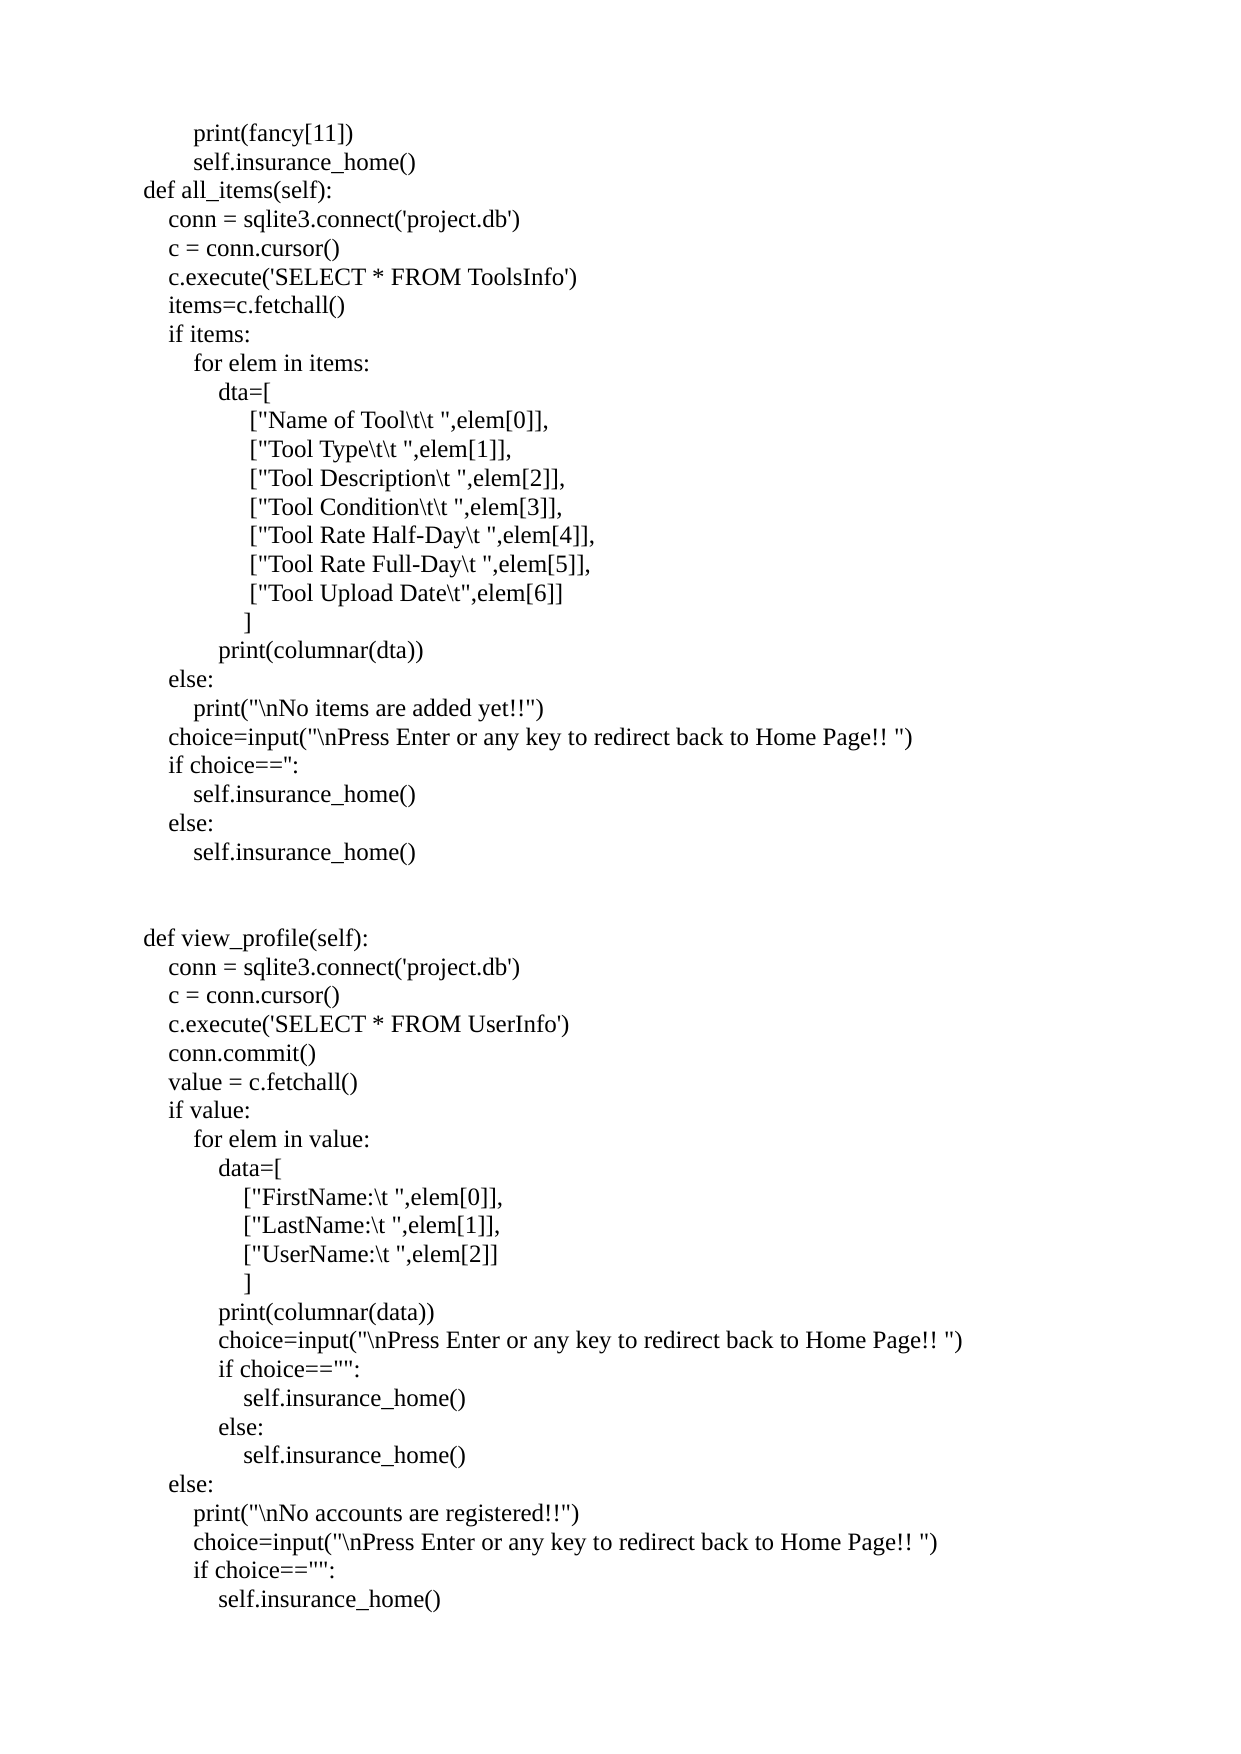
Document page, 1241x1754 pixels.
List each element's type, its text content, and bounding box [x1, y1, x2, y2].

text ["Tool Condition\t\t ",elem[3]], [118, 492, 1122, 521]
text else: [118, 808, 1122, 837]
text self.insurance_home() [118, 837, 1122, 866]
text print("\nNo items are added yet!!") [118, 693, 1122, 722]
text def view_profile(self): [118, 923, 1122, 952]
text ["Tool Rate Half-Day\t ",elem[4]], [118, 521, 1122, 549]
text else: [118, 664, 1122, 693]
text c.execute('SELECT * FROM ToolsInfo') [118, 262, 1122, 291]
text if items: [118, 319, 1122, 348]
text print(columnar(dta)) [118, 636, 1122, 664]
text ["LastName:\t ",elem[1]], [118, 1211, 1122, 1239]
text conn = sqlite3.connect('project.db') [118, 204, 1122, 233]
text ["Tool Type\t\t ",elem[1]], [118, 434, 1122, 463]
text def all_items(self): [118, 176, 1122, 204]
text self.insurance_home() [118, 1441, 1122, 1469]
text for elem in items: [118, 348, 1122, 377]
text ["Tool Description\t ",elem[2]], [118, 463, 1122, 492]
text ] [118, 1268, 1122, 1297]
text if choice=="": [118, 1556, 1122, 1584]
text self.insurance_home() [118, 147, 1122, 176]
text value = c.fetchall() [118, 1067, 1122, 1096]
text c.execute('SELECT * FROM UserInfo') [118, 1009, 1122, 1038]
text choice=input("\nPress Enter or any key to redirect back to Home Page!! ") [118, 722, 1122, 751]
text else: [118, 1412, 1122, 1441]
text ["UserName:\t ",elem[2]] [118, 1239, 1122, 1268]
text dta=[ [118, 377, 1122, 406]
text ["FirstName:\t ",elem[0]], [118, 1182, 1122, 1211]
text conn = sqlite3.connect('project.db') [118, 952, 1122, 981]
text ["Name of Tool\t\t ",elem[0]], [118, 406, 1122, 434]
text choice=input("\nPress Enter or any key to redirect back to Home Page!! ") [118, 1527, 1122, 1556]
text ] [118, 607, 1122, 636]
text if choice=="": [118, 1354, 1122, 1383]
text self.insurance_home() [118, 779, 1122, 808]
text c = conn.cursor() [118, 233, 1122, 262]
text c = conn.cursor() [118, 981, 1122, 1009]
text if value: [118, 1096, 1122, 1124]
text items=c.fetchall() [118, 291, 1122, 319]
text else: [118, 1469, 1122, 1498]
text for elem in value: [118, 1124, 1122, 1153]
text conn.commit() [118, 1038, 1122, 1067]
text self.insurance_home() [118, 1383, 1122, 1412]
text print(columnar(data)) [118, 1297, 1122, 1326]
text print(fancy[11]) [118, 118, 1122, 147]
text self.insurance_home() [118, 1584, 1122, 1613]
text data=[ [118, 1153, 1122, 1182]
text print("\nNo accounts are registered!!") [118, 1498, 1122, 1527]
text ["Tool Rate Full-Day\t ",elem[5]], [118, 549, 1122, 578]
text choice=input("\nPress Enter or any key to redirect back to Home Page!! ") [118, 1326, 1122, 1354]
text ["Tool Upload Date\t",elem[6]] [118, 578, 1122, 607]
text if choice=='': [118, 751, 1122, 779]
